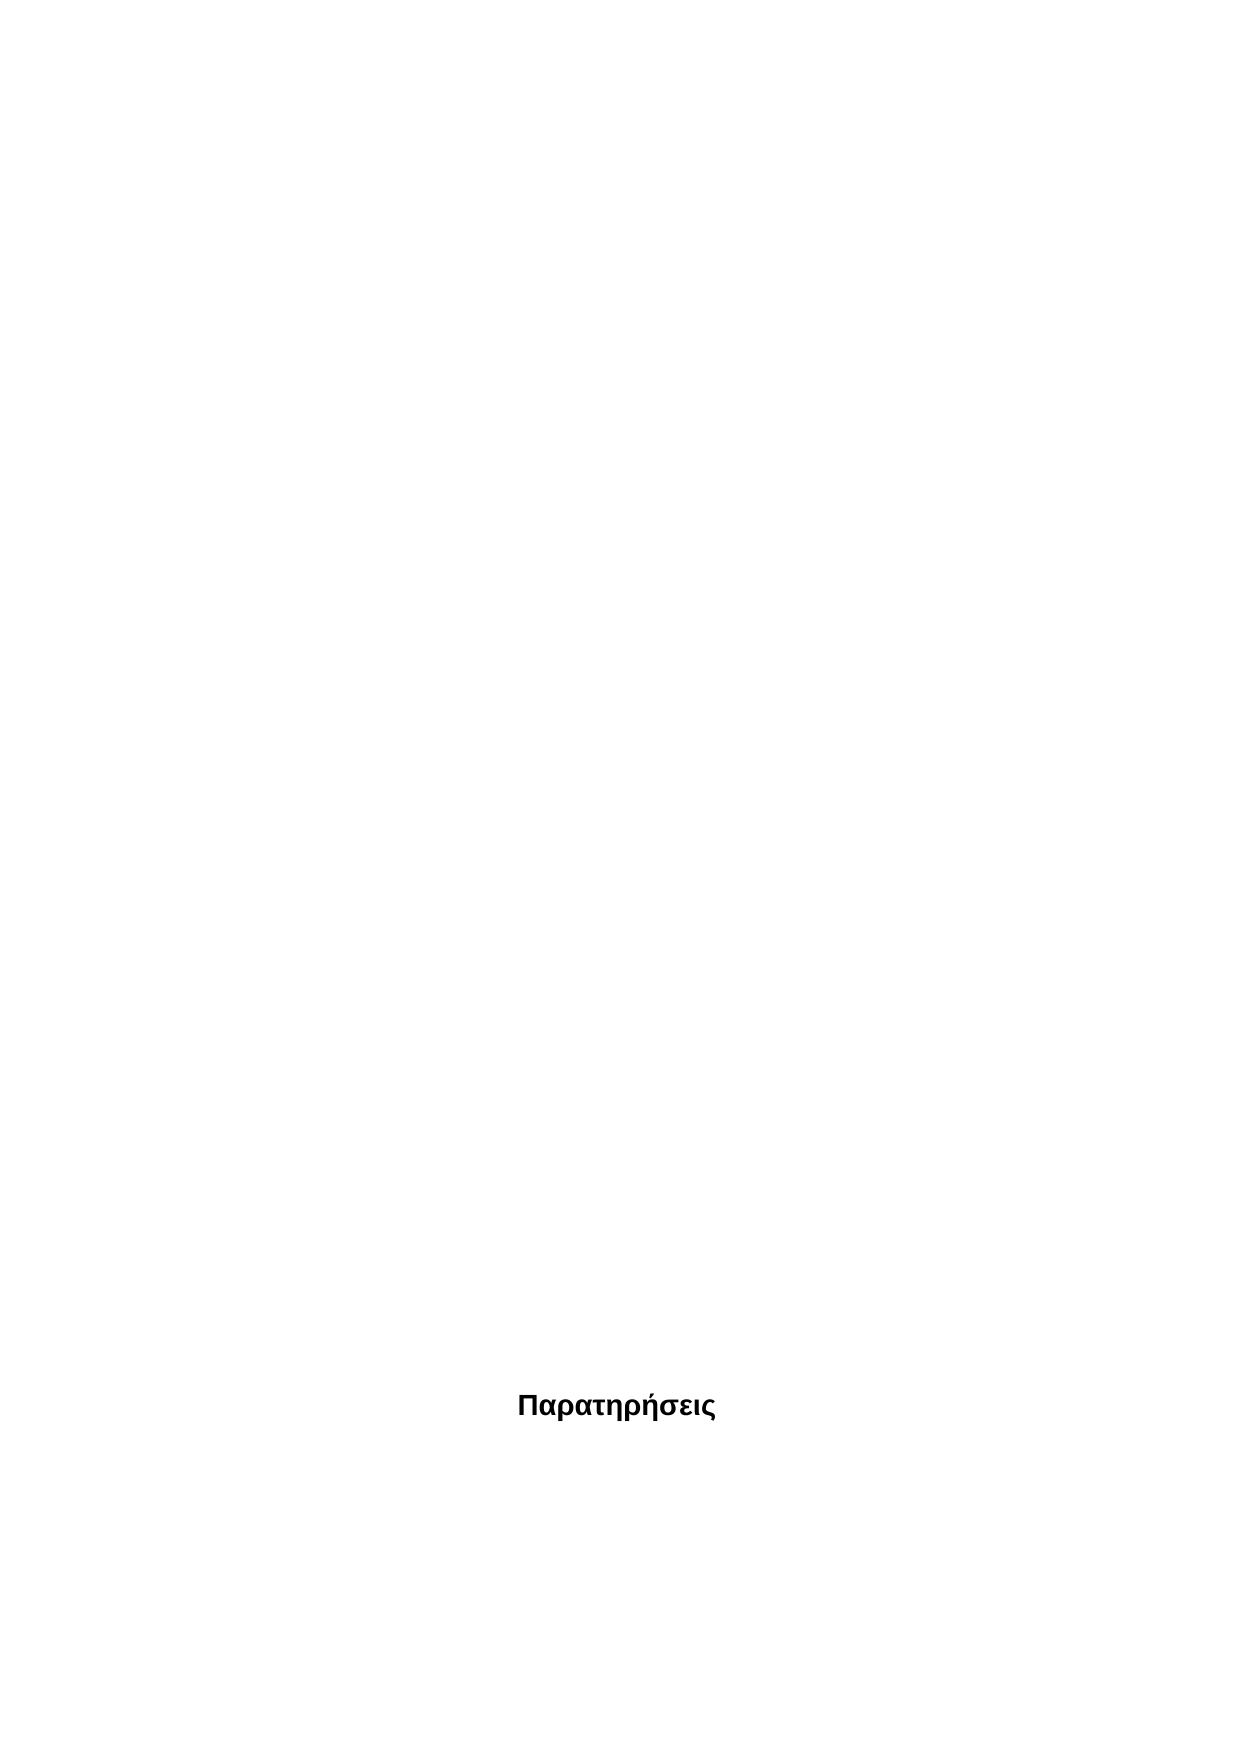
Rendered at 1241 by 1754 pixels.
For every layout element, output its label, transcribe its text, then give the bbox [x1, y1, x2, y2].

subtitle Παρατηρήσεις [45, 1388, 1189, 1422]
